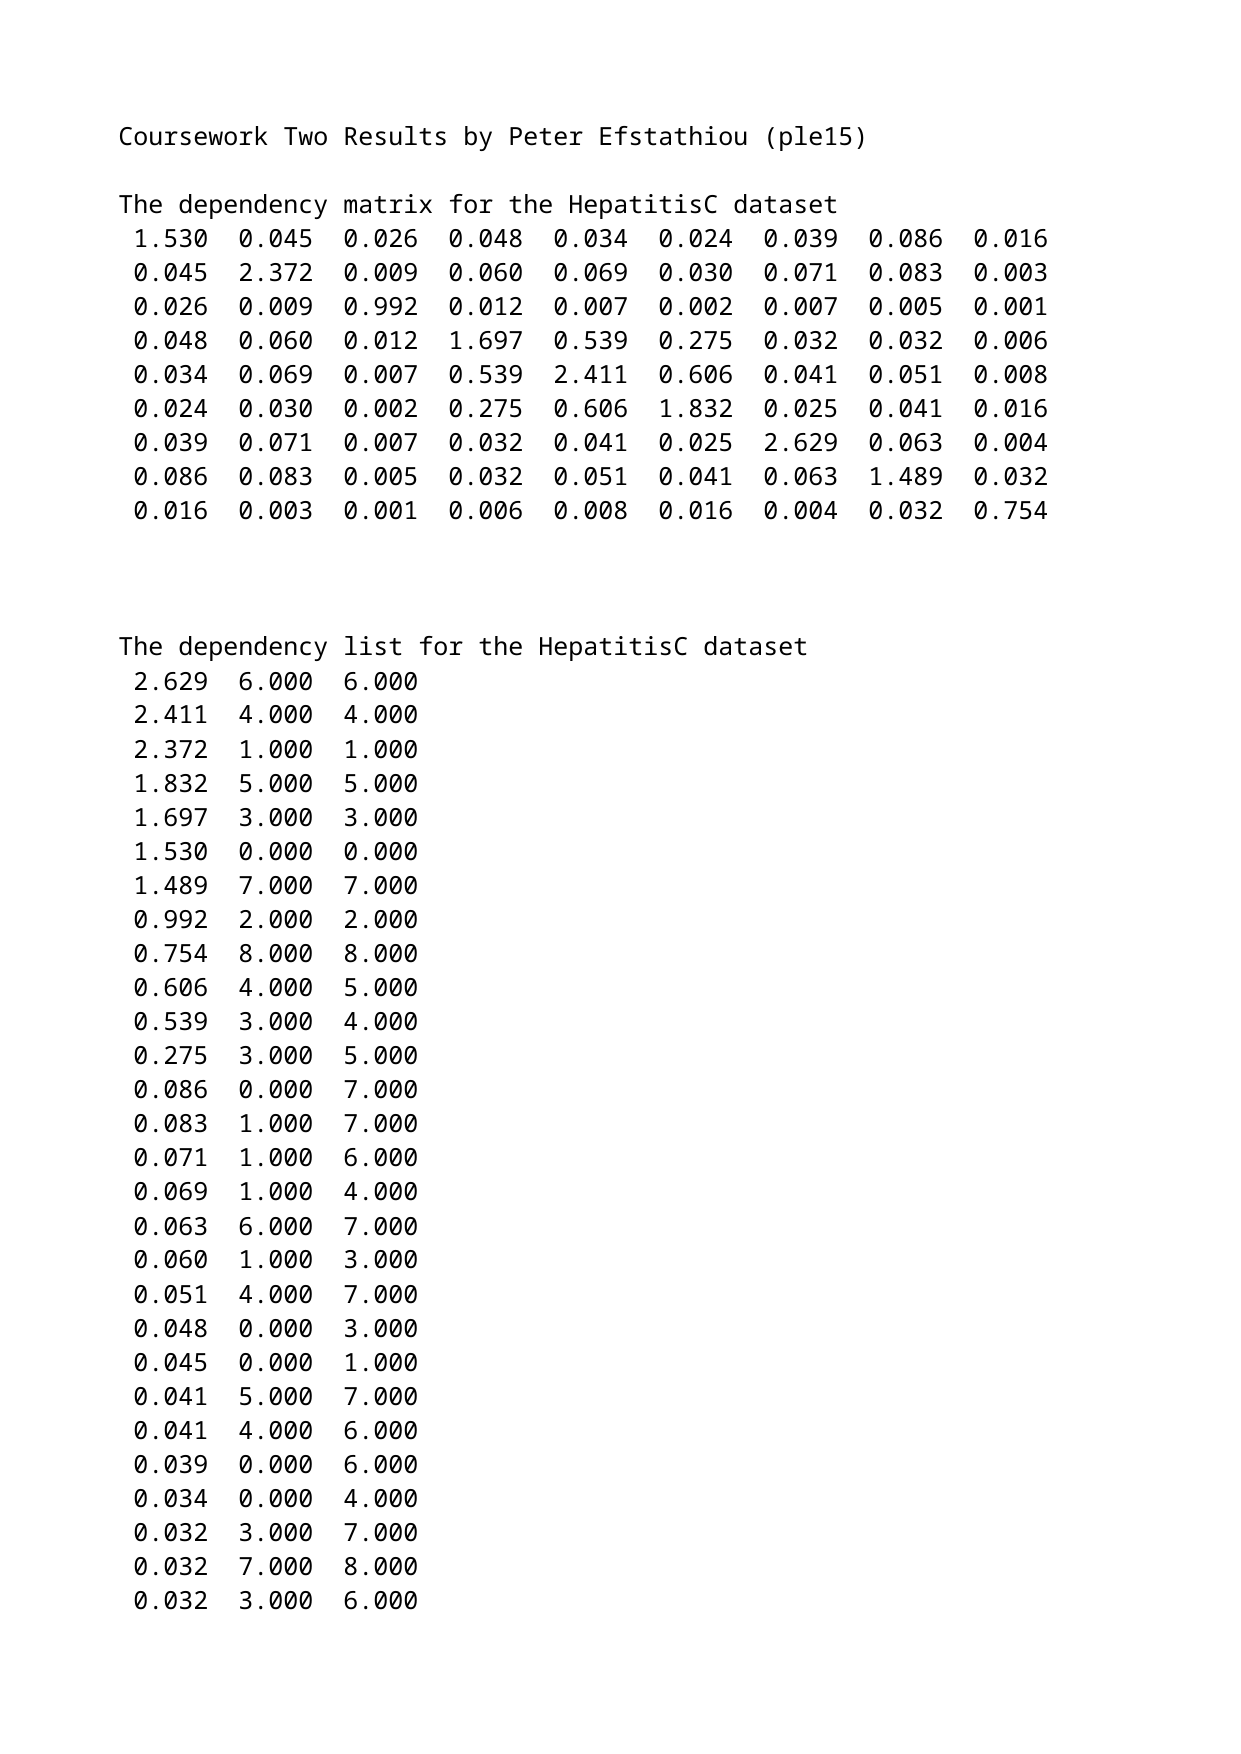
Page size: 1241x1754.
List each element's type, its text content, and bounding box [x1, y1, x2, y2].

text 0.016 0.003 0.001 0.006 0.008 0.016 0.004 0.032 0.754 [118, 493, 1122, 527]
text Coursework Two Results by Peter Efstathiou (ple15) [118, 118, 1122, 152]
text 0.048 0.000 3.000 [118, 1310, 1122, 1344]
text 0.063 6.000 7.000 [118, 1208, 1122, 1242]
text 0.034 0.000 4.000 [118, 1481, 1122, 1515]
text 0.048 0.060 0.012 1.697 0.539 0.275 0.032 0.032 0.006 [118, 322, 1122, 357]
text 0.086 0.000 7.000 [118, 1072, 1122, 1106]
text The dependency list for the HepatitisC dataset [118, 629, 1122, 663]
text 0.034 0.069 0.007 0.539 2.411 0.606 0.041 0.051 0.008 [118, 357, 1122, 391]
text 1.530 0.045 0.026 0.048 0.034 0.024 0.039 0.086 0.016 [118, 220, 1122, 254]
text 0.754 8.000 8.000 [118, 936, 1122, 970]
text 1.530 0.000 0.000 [118, 833, 1122, 867]
text 1.489 7.000 7.000 [118, 867, 1122, 902]
text 0.086 0.083 0.005 0.032 0.051 0.041 0.063 1.489 0.032 [118, 459, 1122, 493]
text 0.539 3.000 4.000 [118, 1004, 1122, 1038]
text 0.041 4.000 6.000 [118, 1412, 1122, 1447]
text 0.051 4.000 7.000 [118, 1276, 1122, 1310]
text 0.032 3.000 7.000 [118, 1515, 1122, 1549]
text 0.039 0.000 6.000 [118, 1447, 1122, 1481]
text 0.032 7.000 8.000 [118, 1549, 1122, 1583]
text 0.992 2.000 2.000 [118, 902, 1122, 936]
text 2.629 6.000 6.000 [118, 663, 1122, 697]
text 0.275 3.000 5.000 [118, 1038, 1122, 1072]
text 2.372 1.000 1.000 [118, 731, 1122, 765]
text 0.071 1.000 6.000 [118, 1140, 1122, 1174]
text 0.045 2.372 0.009 0.060 0.069 0.030 0.071 0.083 0.003 [118, 254, 1122, 288]
text 0.041 5.000 7.000 [118, 1378, 1122, 1412]
text 0.045 0.000 1.000 [118, 1344, 1122, 1378]
text 1.832 5.000 5.000 [118, 765, 1122, 799]
text 0.083 1.000 7.000 [118, 1106, 1122, 1140]
text 0.039 0.071 0.007 0.032 0.041 0.025 2.629 0.063 0.004 [118, 425, 1122, 459]
text 0.069 1.000 4.000 [118, 1174, 1122, 1208]
text 0.060 1.000 3.000 [118, 1242, 1122, 1276]
text 0.032 3.000 6.000 [118, 1583, 1122, 1617]
text The dependency matrix for the HepatitisC dataset [118, 186, 1122, 220]
text 1.697 3.000 3.000 [118, 799, 1122, 833]
text 0.024 0.030 0.002 0.275 0.606 1.832 0.025 0.041 0.016 [118, 391, 1122, 425]
text 2.411 4.000 4.000 [118, 697, 1122, 731]
text 0.026 0.009 0.992 0.012 0.007 0.002 0.007 0.005 0.001 [118, 288, 1122, 322]
text 0.606 4.000 5.000 [118, 970, 1122, 1004]
